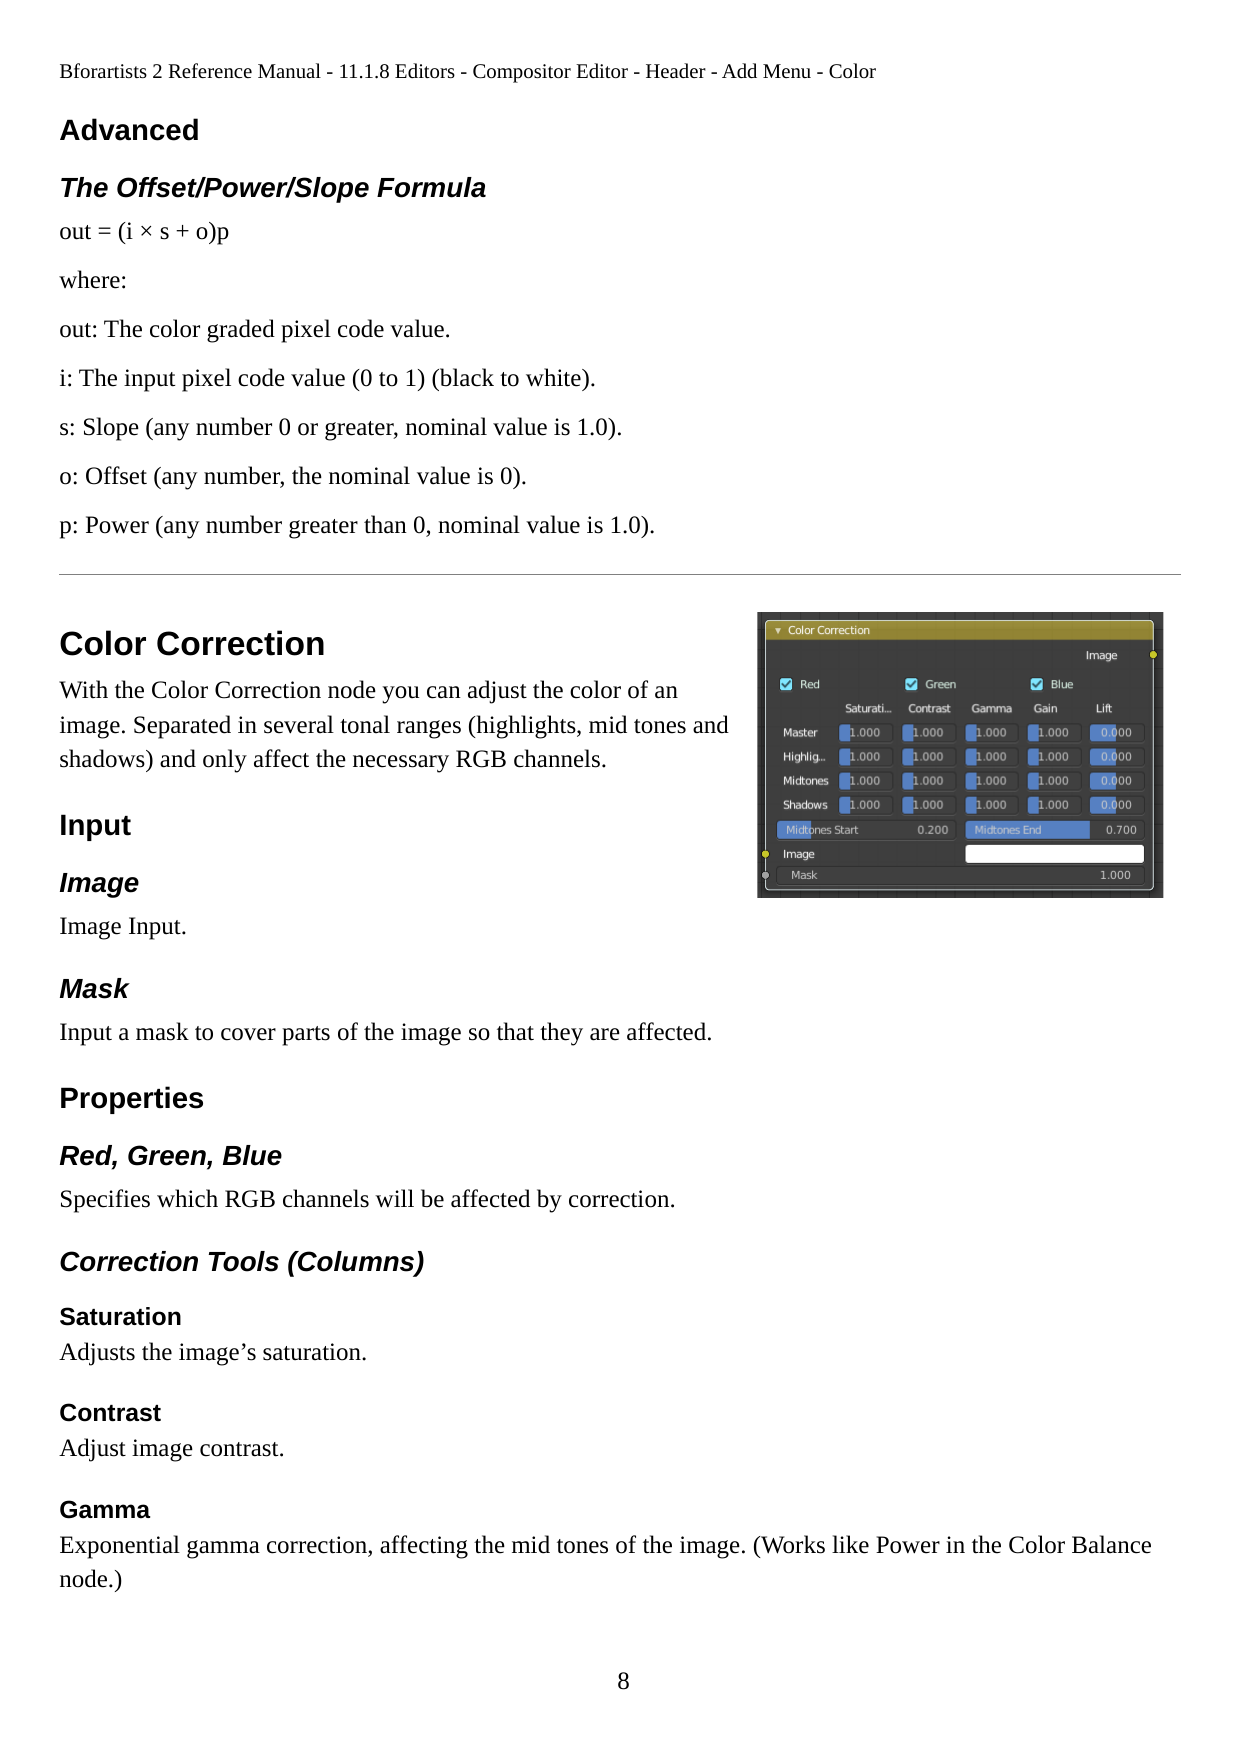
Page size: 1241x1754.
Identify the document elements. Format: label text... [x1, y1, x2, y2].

subtitle Saturation [59, 1302, 1181, 1331]
subtitle [1164, 808, 1181, 842]
picture [757, 612, 1164, 898]
text s: Slope (any number 0 or greater, nominal value is 1.0). [59, 412, 1181, 441]
text Image Input. [59, 911, 1181, 940]
text o: Offset (any number, the nominal value is 0). [59, 461, 1181, 490]
subtitle [1164, 867, 1181, 898]
text Adjusts the image’s saturation. [59, 1337, 1181, 1366]
text i: The input pixel code value (0 to 1) (black to white). [59, 363, 1181, 392]
text Exponential gamma correction, affecting the mid tones of the image. (Works like Power in the Color Balance node.) [59, 1530, 1181, 1593]
text Input a mask to cover parts of the image so that they are affected. [59, 1017, 1181, 1046]
text Adjust image contrast. [59, 1433, 1181, 1462]
text out = (i × s + o)p [59, 216, 1181, 244]
subtitle Input [59, 808, 757, 842]
subtitle Properties [59, 1081, 1181, 1114]
subtitle Color Correction [59, 624, 757, 663]
subtitle Advanced [59, 113, 1181, 146]
subtitle The Offset/Power/Slope Formula [59, 171, 1181, 203]
subtitle Image [59, 867, 757, 898]
text Specifies which RGB channels will be affected by correction. [59, 1184, 1181, 1212]
subtitle Mask [59, 973, 1181, 1004]
text With the Color Correction node you can adjust the color of an image. Separated in several tonal ranges (highlights, mid tones and shadows) and only affect the necessary RGB channels. [59, 675, 757, 773]
subtitle Correction Tools (Columns) [59, 1245, 1181, 1277]
text where: [59, 265, 1181, 293]
subtitle [1164, 624, 1181, 663]
text p: Power (any number greater than 0, nominal value is 1.0). [59, 510, 1181, 539]
subtitle Contrast [59, 1398, 1181, 1427]
text out: The color graded pixel code value. [59, 314, 1181, 343]
subtitle Red, Green, Blue [59, 1139, 1181, 1171]
subtitle Gamma [59, 1495, 1181, 1523]
